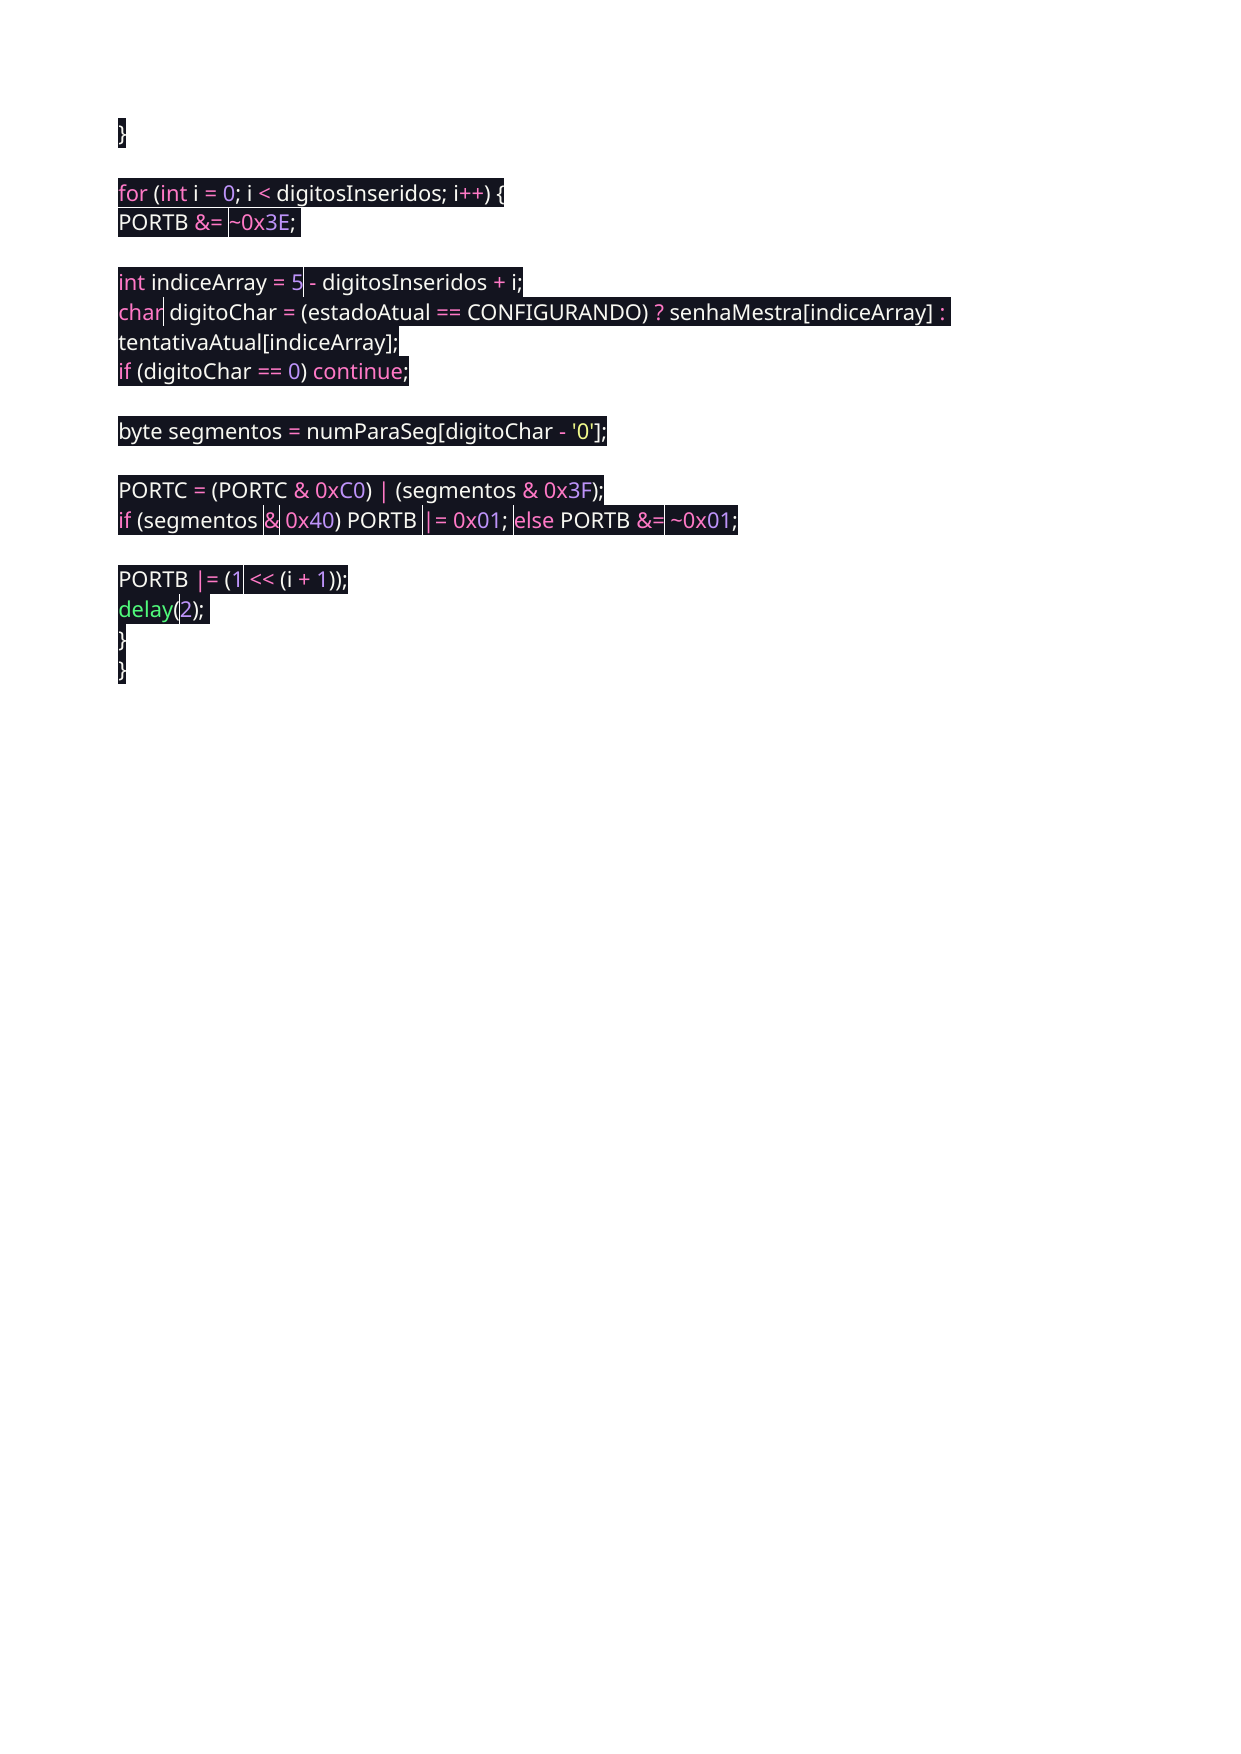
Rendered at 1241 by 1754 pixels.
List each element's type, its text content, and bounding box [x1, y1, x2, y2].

text } [118, 654, 1122, 684]
text } [118, 118, 1122, 148]
text PORTC = (PORTC & 0xC0) | (segmentos & 0x3F); [118, 475, 1122, 505]
text if (digitoChar == 0) continue; [118, 356, 1122, 386]
text PORTB &= ~0x3E; [118, 207, 1122, 237]
text int indiceArray = 5 - digitosInseridos + i; [118, 267, 1122, 297]
text PORTB |= (1 << (i + 1)); [118, 564, 1122, 594]
text delay(2); [118, 594, 1122, 624]
text byte segmentos = numParaSeg[digitoChar - '0']; [118, 416, 1122, 446]
text char digitoChar = (estadoAtual == CONFIGURANDO) ? senhaMestra[indiceArray] : tentativaAtual[indiceArray]; [118, 297, 1122, 356]
text if (segmentos & 0x40) PORTB |= 0x01; else PORTB &= ~0x01; [118, 505, 1122, 535]
text } [118, 624, 1122, 654]
text for (int i = 0; i < digitosInseridos; i++) { [118, 178, 1122, 207]
